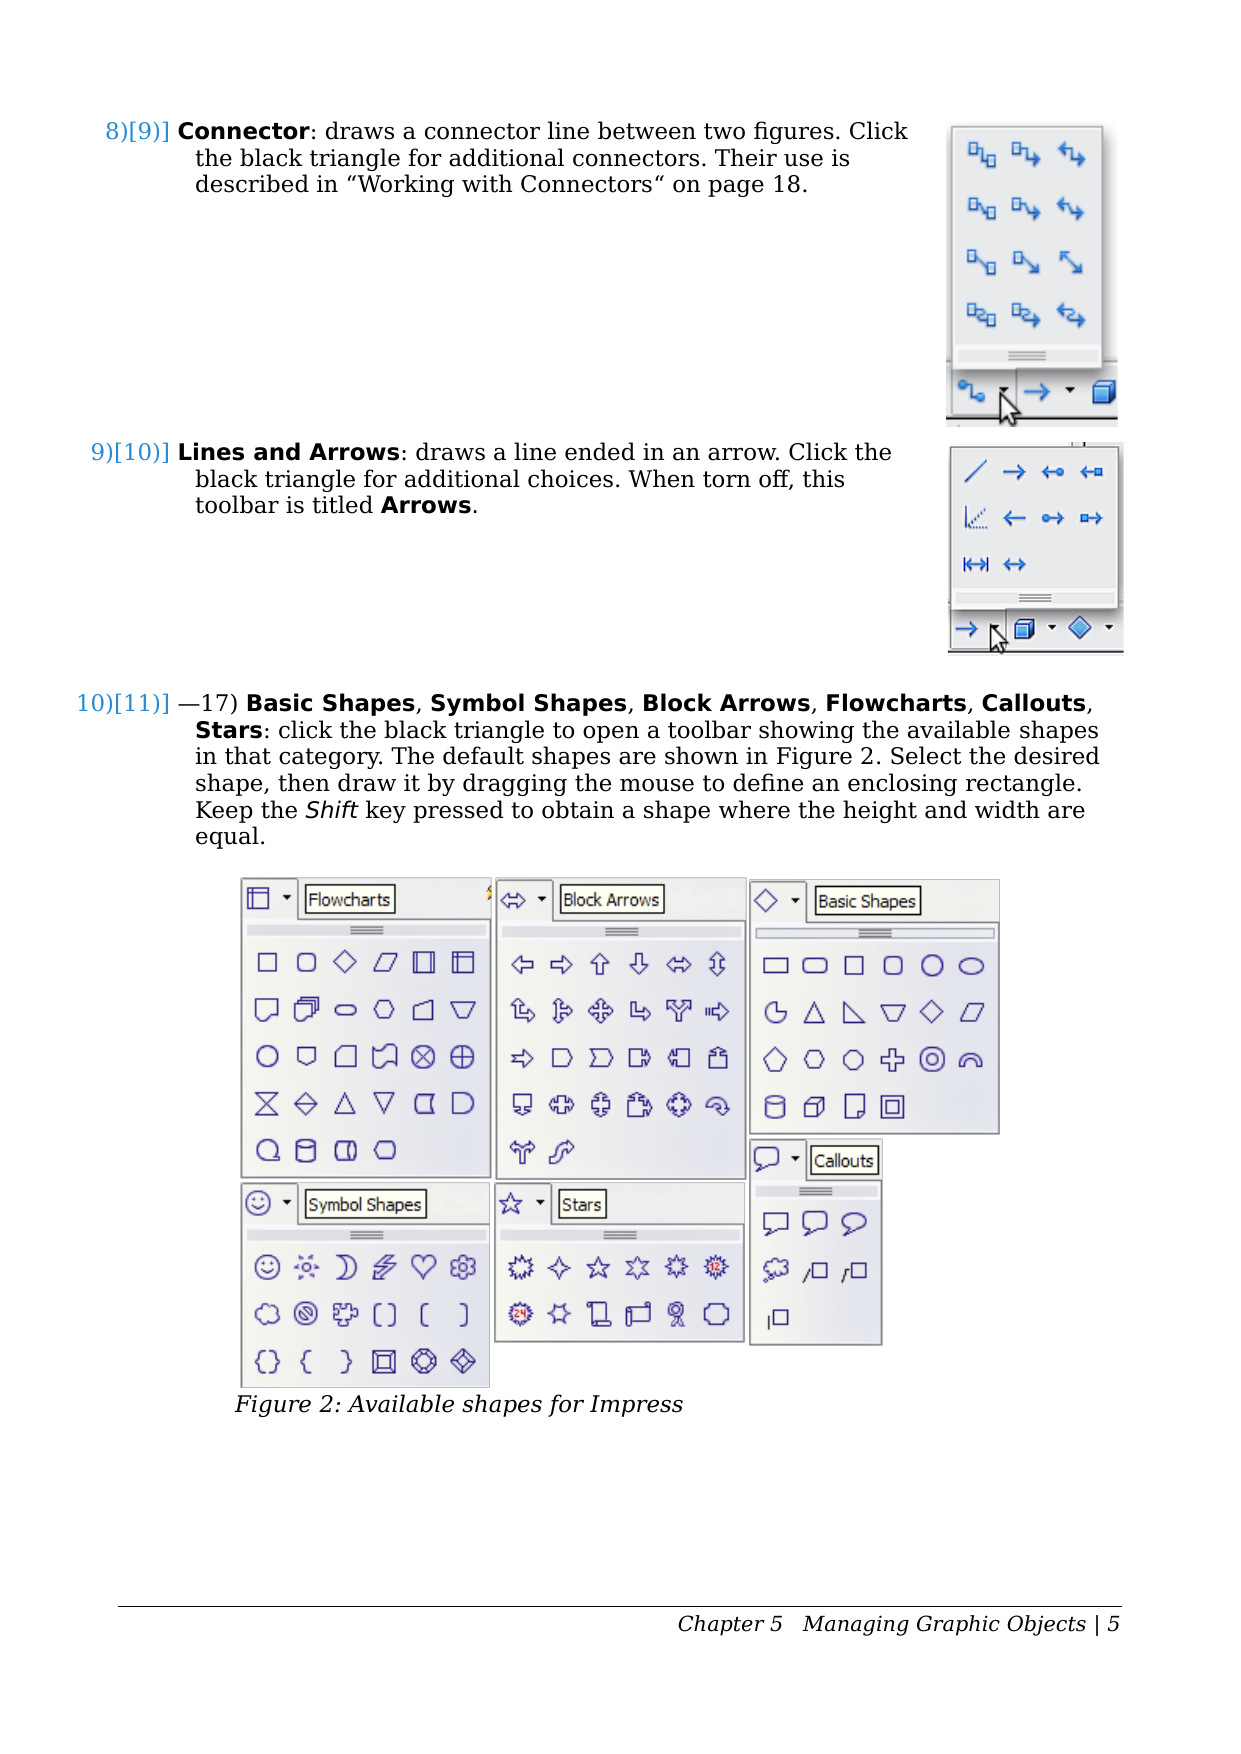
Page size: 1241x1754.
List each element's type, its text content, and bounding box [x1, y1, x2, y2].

picture [947, 442, 1124, 656]
list Lines and Arrows: draws a line ended in an arrow. Click the black triangle for additional choices. When torn off, this toolbar is titled Arrows. [177, 439, 1122, 519]
picture [946, 121, 1118, 427]
list Connector: draws a connector line between two figures. Click the black triangle for additional connectors. Their use is described in “Working with cConnectors“ on page 18. [177, 118, 1122, 198]
list —17) Basic Shapes, Symbol Shapes, Block Arrows, Flowcharts, Callouts, Stars: click the black triangle to open a toolbar showing the available shapes in that category. The default shapes are shown in Figure 2. Select the desired shape, then draw it by dragging the mouse to define an enclosing rectangle. Keep the Shift key pressed to obtain a shape where the height and width are equal. [177, 690, 1122, 850]
picture [238, 875, 1003, 1391]
list Figure 2: Available shapes for Impress [235, 875, 1006, 1417]
